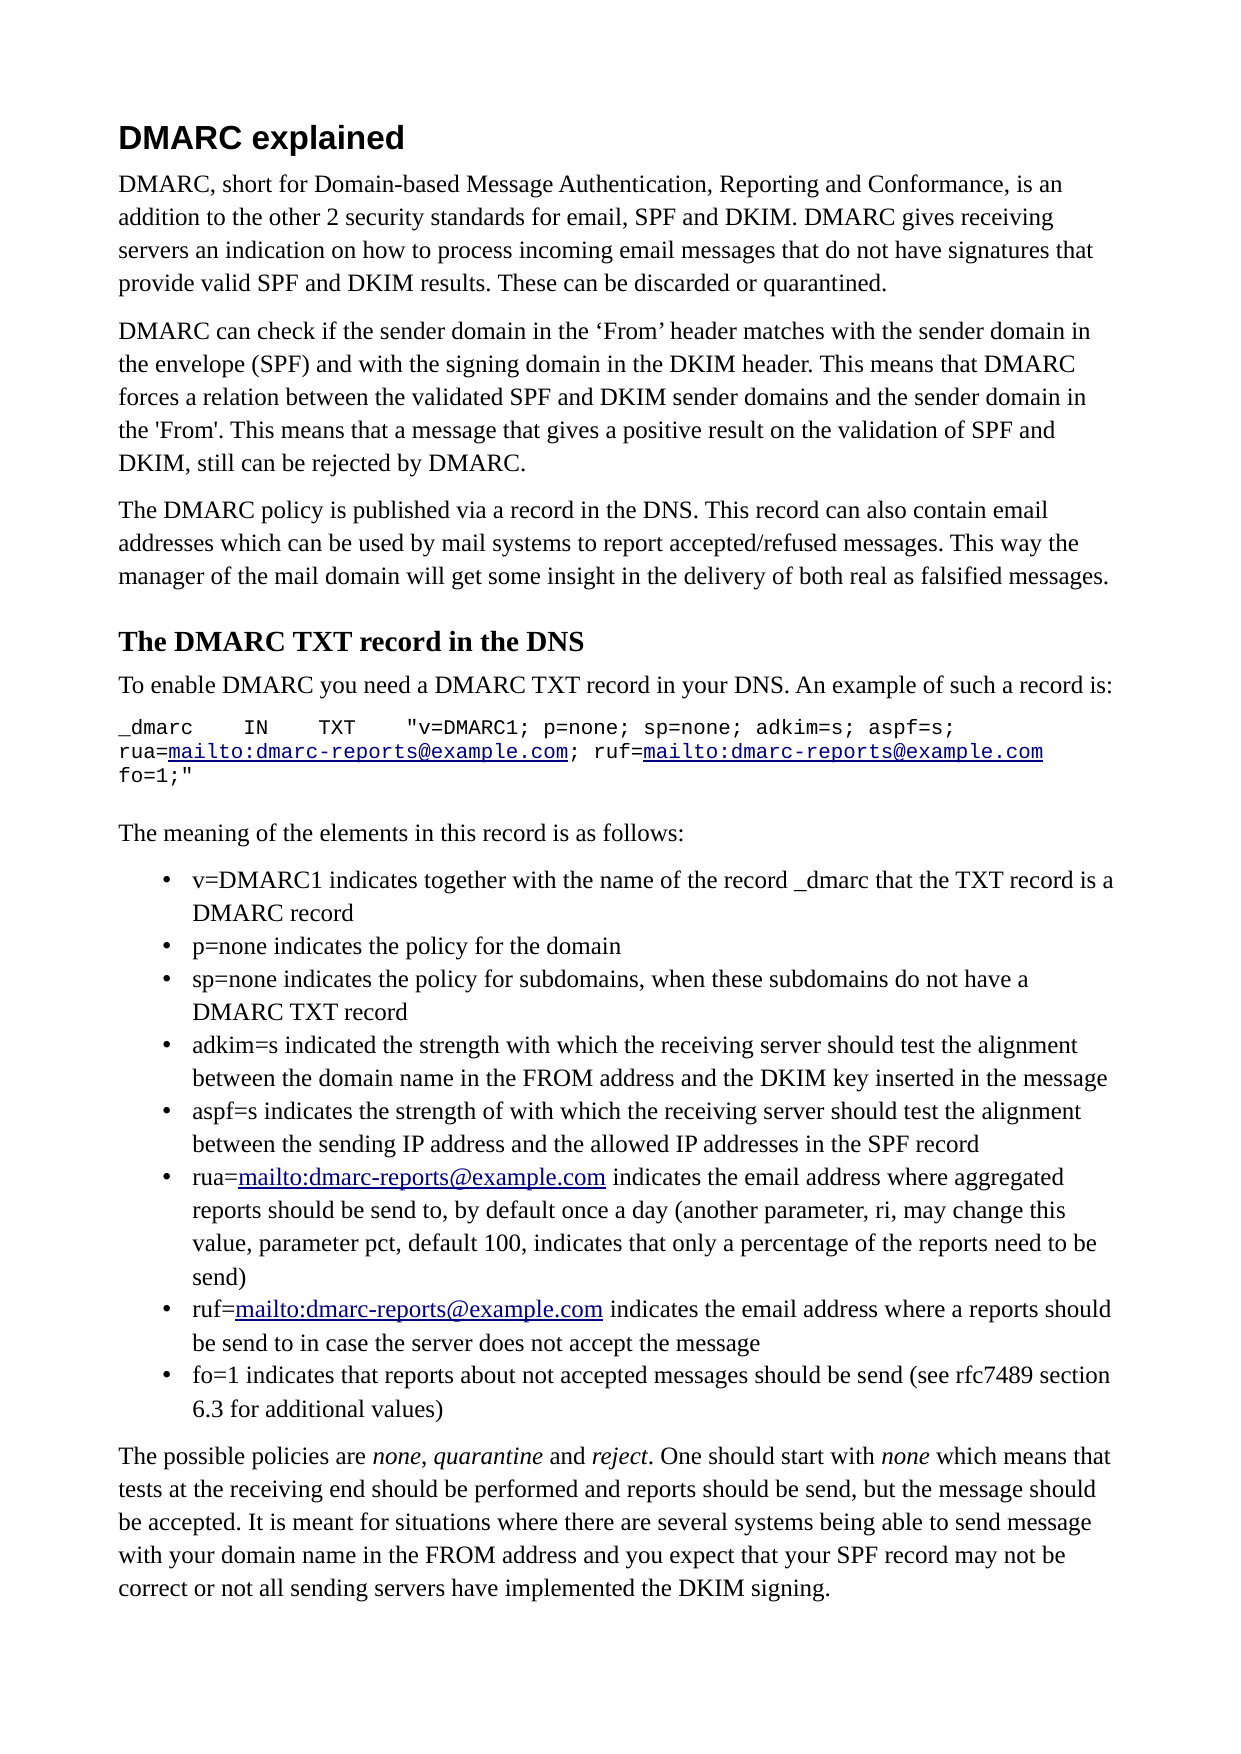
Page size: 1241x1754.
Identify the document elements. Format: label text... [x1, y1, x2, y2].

text The meaning of the elements in this record is as follows: [118, 818, 1122, 846]
list p=none indicates the policy for the domain [162, 931, 1122, 960]
list fo=1 indicates that reports about not accepted messages should be send (see rfc7489 section 6.3 for additional values) [162, 1361, 1122, 1422]
list ruf=mailto:dmarc-reports@example.com indicates the email address where a reports should be send to in case the server does not accept the message [162, 1294, 1122, 1356]
text To enable DMARC you need a DMARC TXT record in your DNS. An example of such a record is: [118, 670, 1122, 698]
text DMARC, short for Domain-based Message Authentication, Reporting and Conformance, is an addition to the other 2 security standards for email, SPF and DKIM. DMARC gives receiving servers an indication on how to process incoming email messages that do not have signatures that provide valid SPF and DKIM results. These can be discarded or quarantined. [118, 169, 1122, 297]
list v=DMARC1 indicates together with the name of the record _dmarc that the TXT record is a DMARC record [162, 865, 1122, 927]
text DMARC can check if the sender domain in the ‘From’ header matches with the sender domain in the envelope (SPF) and with the signing domain in the DKIM header. This means that DMARC forces a relation between the validated SPF and DKIM sender domains and the sender domain in the 'From'. This means that a message that gives a positive result on the validation of SPF and DKIM, still can be rejected by DMARC. [118, 316, 1122, 477]
subtitle DMARC explained [118, 118, 1122, 157]
text _dmarc IN TXT "v=DMARC1; p=none; sp=none; adkim=s; aspf=s; rua=mailto:dmarc-reports@example.com; ruf=mailto:dmarc-reports@example.com fo=1;" [118, 717, 1122, 788]
list aspf=s indicates the strength of with which the receiving server should test the alignment between the sending IP address and the allowed IP addresses in the SPF record [162, 1096, 1122, 1158]
list sp=none indicates the policy for subdomains, when these subdomains do not have a DMARC TXT record [162, 964, 1122, 1026]
list rua=mailto:dmarc-reports@example.com indicates the email address where aggregated reports should be send to, by default once a day (another parameter, ri, may change this value, parameter pct, default 100, indicates that only a percentage of the reports need to be send) [162, 1162, 1122, 1290]
text The possible policies are none, quarantine and reject. One should start with none which means that tests at the receiving end should be performed and reports should be send, but the message should be accepted. It is meant for situations where there are several systems being able to send message with your domain name in the FROM address and you expect that your SPF record may not be correct or not all sending servers have implemented the DKIM signing. [118, 1441, 1122, 1602]
list adkim=s indicated the strength with which the receiving server should test the alignment between the domain name in the FROM address and the DKIM key inserted in the message [162, 1030, 1122, 1092]
subtitle The DMARC TXT record in the DNS [118, 624, 1122, 657]
text The DMARC policy is published via a record in the DNS. This record can also contain email addresses which can be used by mail systems to report accepted/refused messages. This way the manager of the mail domain will get some insight in the delivery of both real as falsified messages. [118, 495, 1122, 590]
